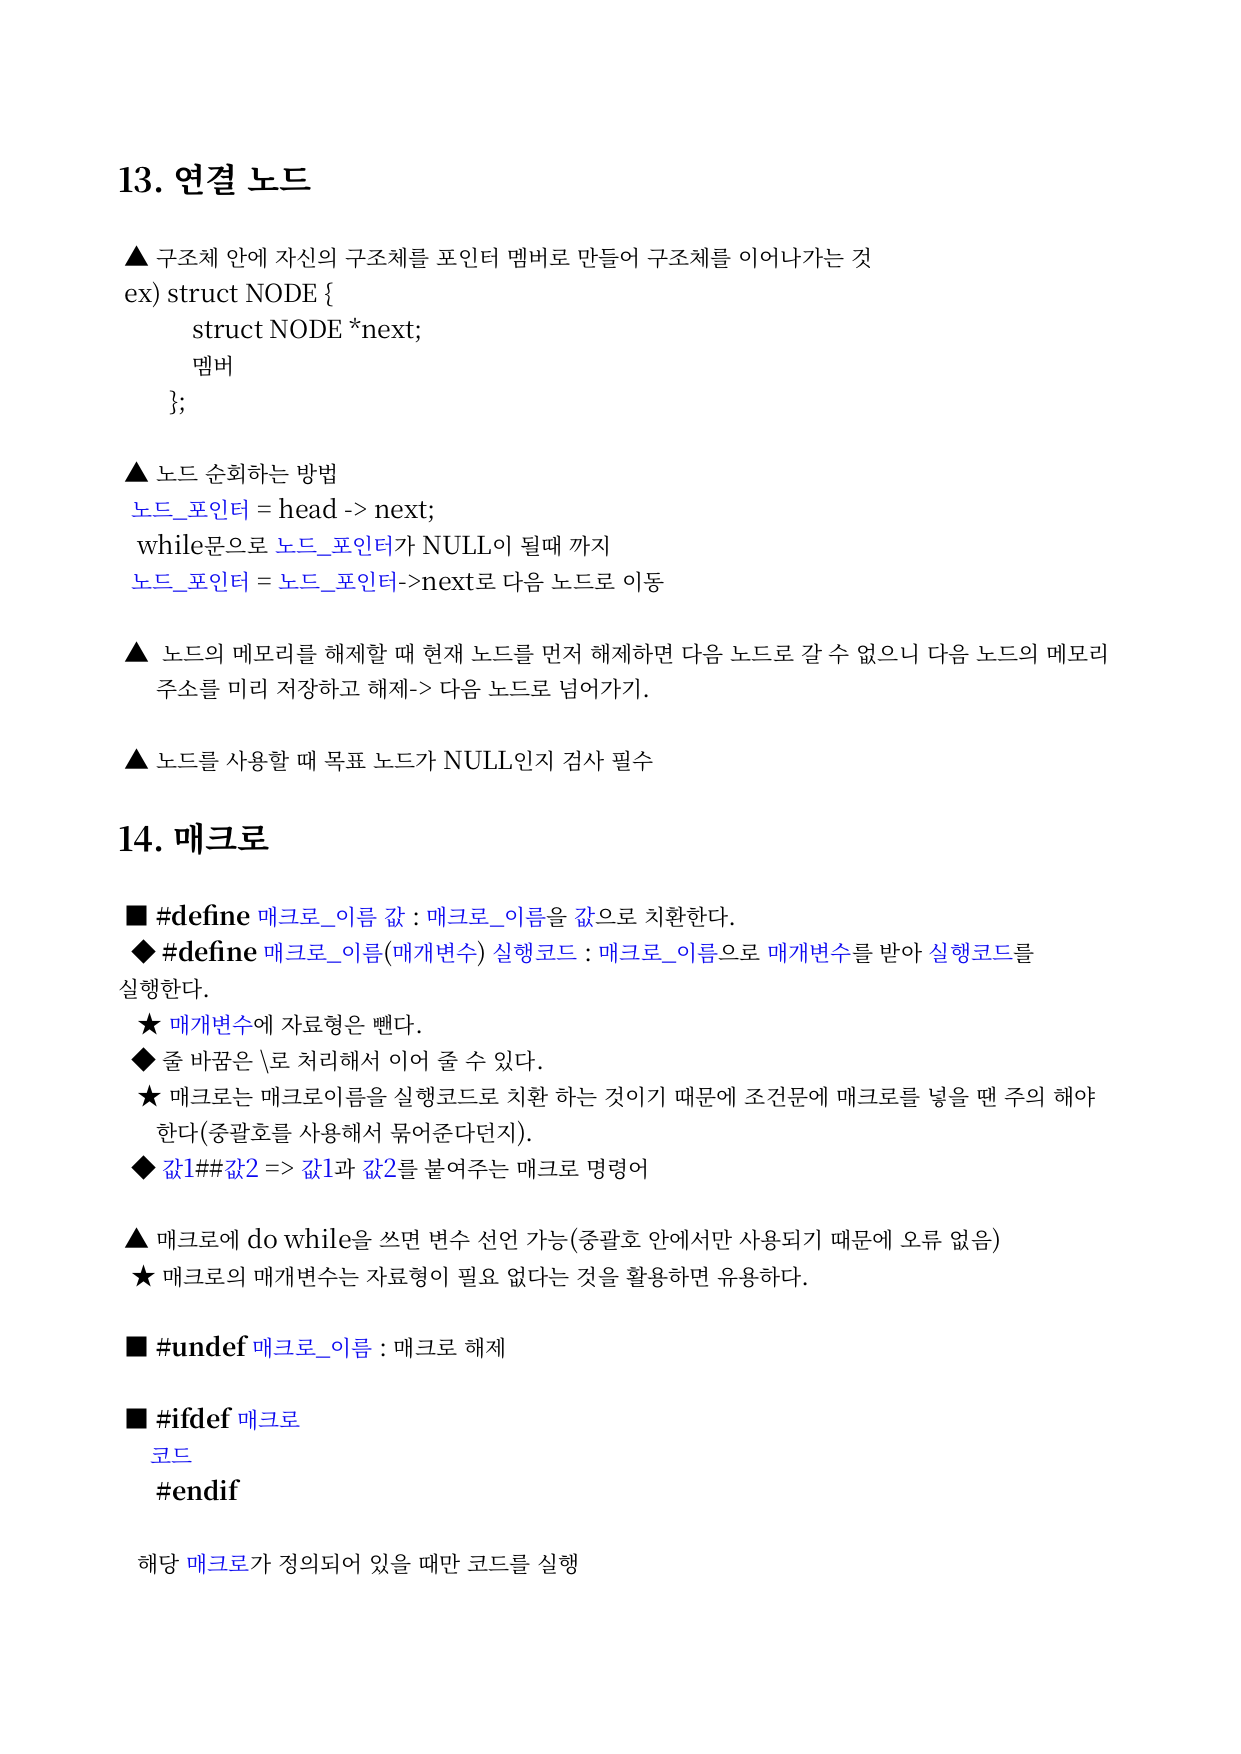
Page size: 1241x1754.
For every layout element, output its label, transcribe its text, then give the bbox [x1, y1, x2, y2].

text 노드_포인터 = 노드_포인터->next로 다음 노드로 이동 [118, 561, 1122, 597]
text ■ #ifdef 매크로 [118, 1400, 1122, 1436]
text ▲ 노드를 사용할 때 목표 노드가 NULL인지 검사 필수 [118, 741, 1122, 777]
text ■ #undef 매크로_이름 : 매크로 해제 [118, 1328, 1122, 1364]
text 주소를 미리 저장하고 해제-> 다음 노드로 넘어가기. [118, 669, 1122, 705]
text 코드 [118, 1436, 1122, 1472]
text ◆ 줄 바꿈은 \로 처리해서 이어 줄 수 있다. [118, 1041, 1122, 1076]
text }; [118, 382, 1122, 418]
text ◆ 값1##값2 => 값1과 값2를 붙여주는 매크로 명령어 [118, 1148, 1122, 1184]
text ▲ 구조체 안에 자신의 구조체를 포인터 멤버로 만들어 구조체를 이어나가는 것 [118, 238, 1122, 274]
text while문으로 노드_포인터가 NULL이 될때 까지 [118, 525, 1122, 561]
text ★ 매크로의 매개변수는 자료형이 필요 없다는 것을 활용하면 유용하다. [118, 1256, 1122, 1292]
text ◆ #define 매크로_이름(매개변수) 실행코드 : 매크로_이름으로 매개변수를 받아 실행코드를 실행한다. [118, 933, 1122, 1004]
text 멤버 [118, 346, 1122, 382]
text #endif [118, 1472, 1122, 1508]
text struct NODE *next; [118, 310, 1122, 346]
text ex) struct NODE { [118, 274, 1122, 310]
text ▲ 매크로에 do while을 쓰면 변수 선언 가능(중괄호 안에서만 사용되기 때문에 오류 없음) [118, 1220, 1122, 1256]
text 노드_포인터 = head -> next; [118, 489, 1122, 525]
text 한다(중괄호를 사용해서 묶어준다던지). [118, 1112, 1122, 1148]
text 해당 매크로가 정의되어 있을 때만 코드를 실행 [118, 1544, 1122, 1579]
text 14. 매크로 [118, 813, 1122, 861]
text ★ 매크로는 매크로이름을 실행코드로 치환 하는 것이기 때문에 조건문에 매크로를 넣을 땐 주의 해야 [118, 1076, 1122, 1112]
text ▲ 노드 순회하는 방법 [118, 453, 1122, 489]
text 13. 연결 노드 [118, 154, 1122, 202]
text ■ #define 매크로_이름 값 : 매크로_이름을 값으로 치환한다. [118, 897, 1122, 933]
text ★ 매개변수에 자료형은 뺀다. [118, 1004, 1122, 1041]
text ▲ 노드의 메모리를 해제할 때 현재 노드를 먼저 해제하면 다음 노드로 갈 수 없으니 다음 노드의 메모리 [118, 633, 1122, 669]
